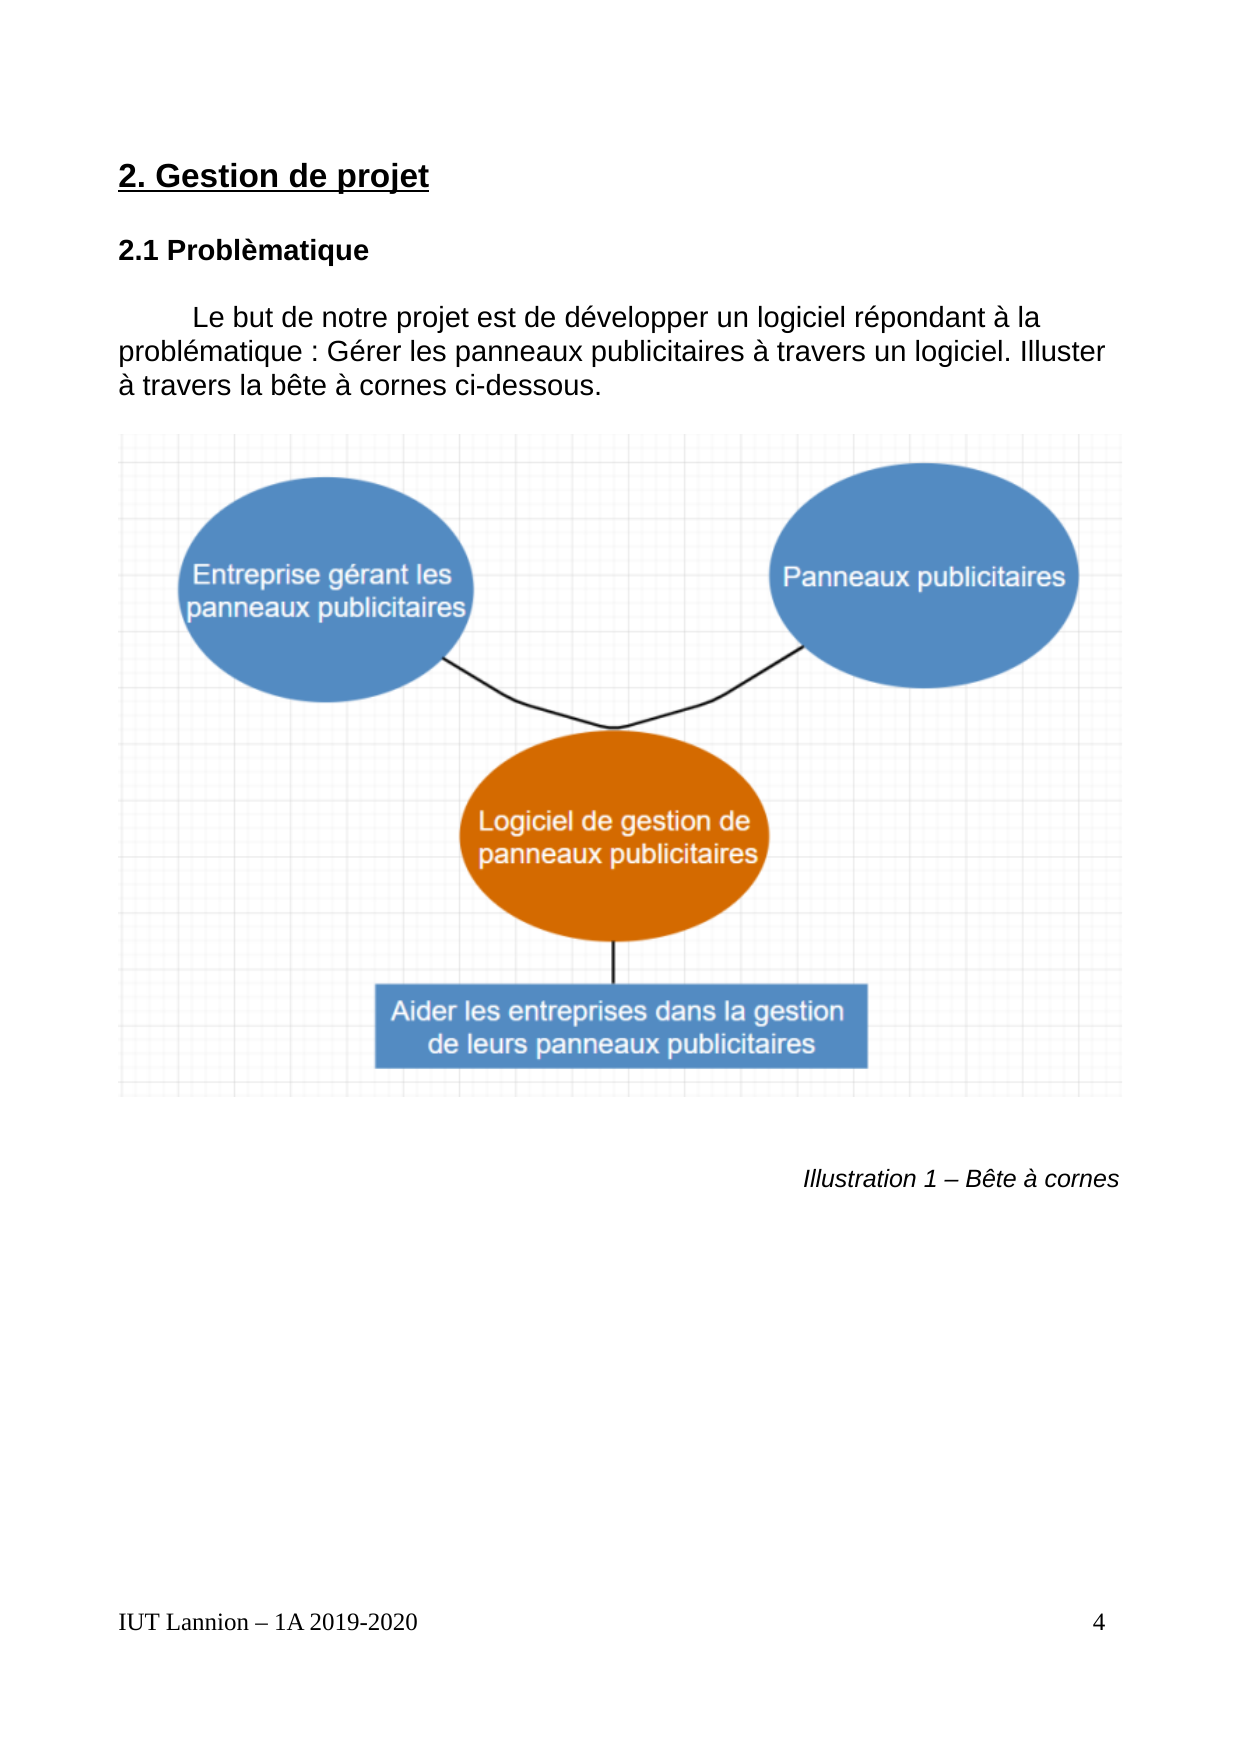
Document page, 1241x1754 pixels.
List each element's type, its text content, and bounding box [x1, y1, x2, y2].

text Illustration 1 – Bête à cornes [118, 1163, 1122, 1192]
text 2. Gestion de projet [118, 157, 1122, 195]
text Le but de notre projet est de développer un logiciel répondant à la problématique : Gérer les panneaux publicitaires à travers un logiciel. Illuster à travers la bête à cornes ci-dessous. [118, 301, 1122, 401]
text 2.1 Problèmatique [118, 233, 1122, 267]
picture [118, 434, 1123, 1097]
